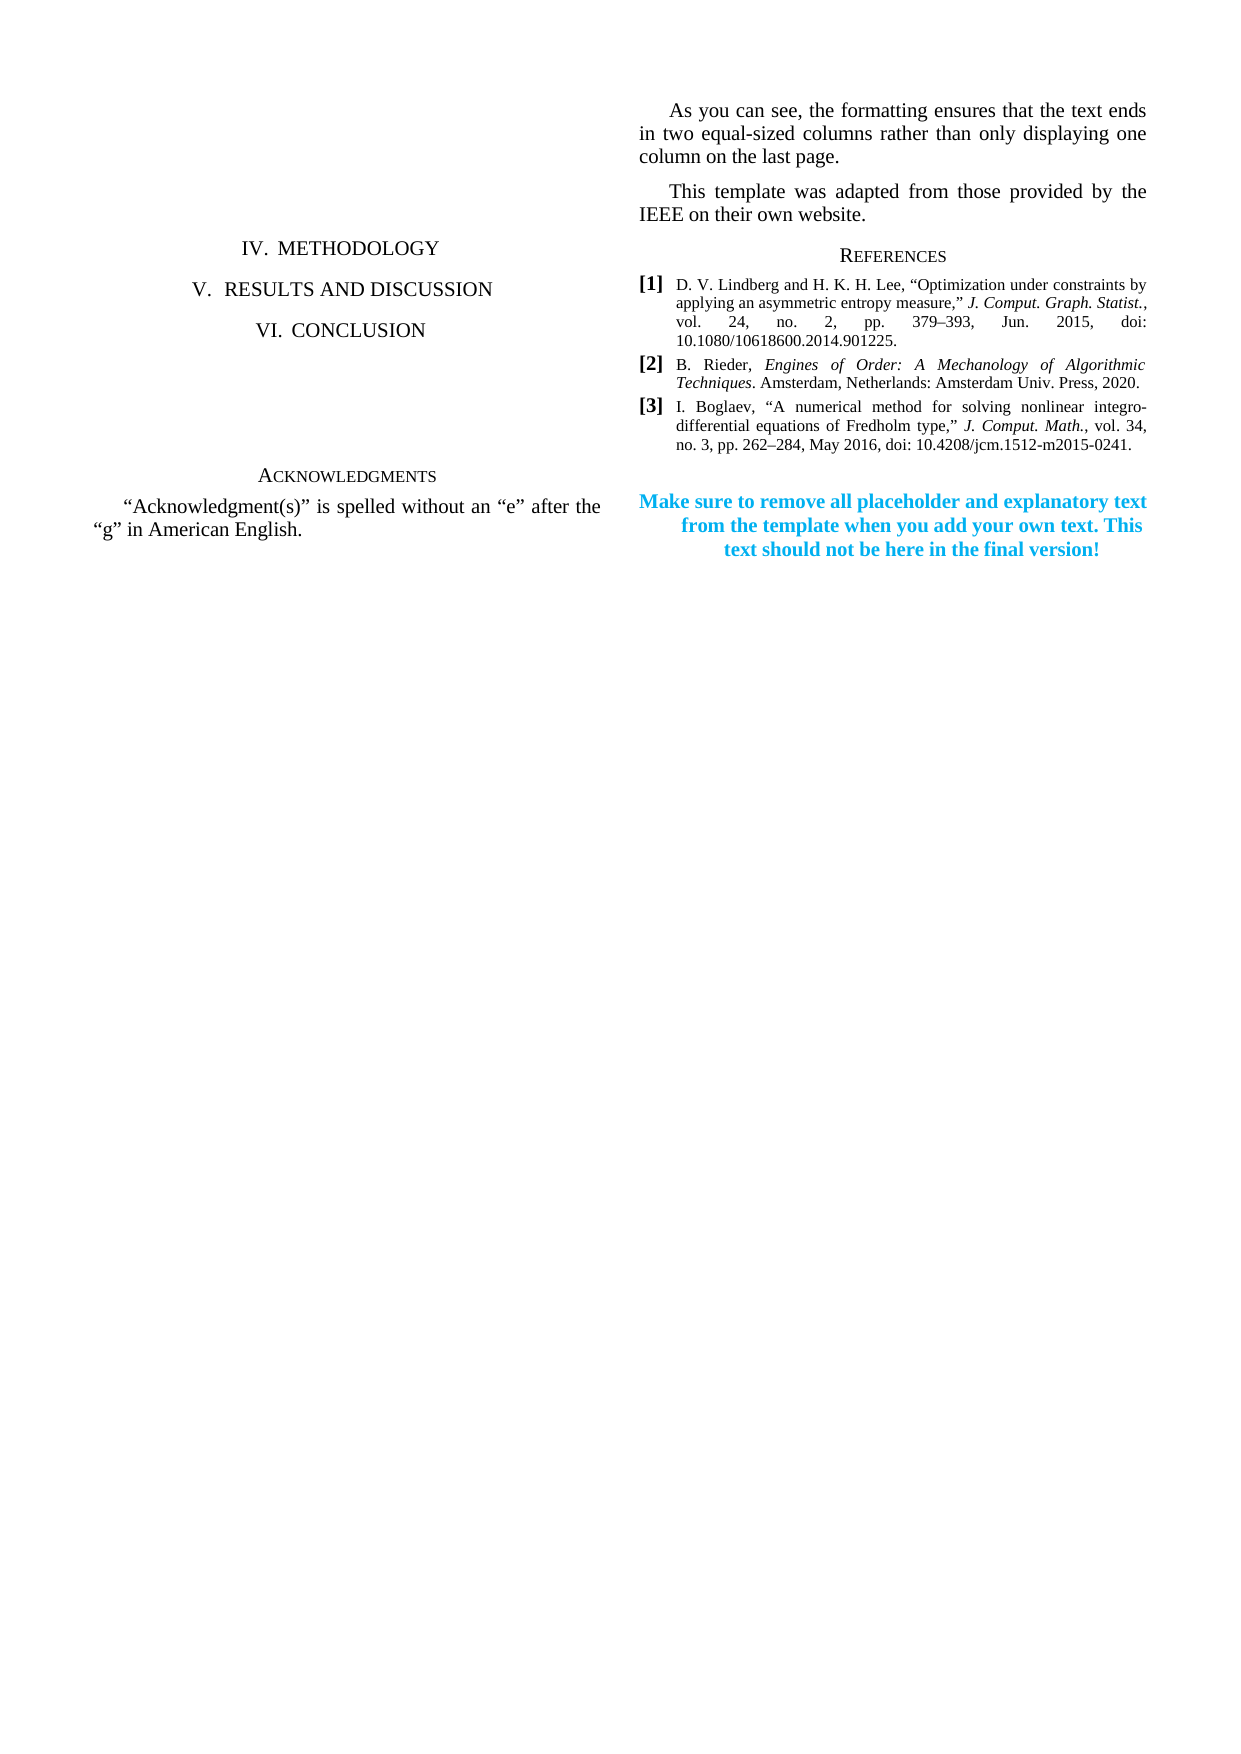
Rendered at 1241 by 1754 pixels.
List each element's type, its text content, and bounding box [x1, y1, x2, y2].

text As you can see, the formatting ensures that the text ends in two equal-sized columns rather than only displaying one column on the last page. [639, 99, 1147, 168]
text Make sure to remove all placeholder and explanatory text from the template when you add your own text. This text should not be here in the final version! [639, 489, 1147, 561]
subtitle Acknowledgments [93, 463, 601, 487]
subtitle CONCLUSION [93, 317, 601, 342]
text This template was adapted from those provided by the IEEE on their own website. [639, 180, 1147, 226]
list I. Boglaev, “A numerical method for solving nonlinear integro-differential equations of Fredholm type,” J. Comput. Math., vol. 34, no. 3, pp. 262–284, May 2016, doi: 10.4208/jcm.1512-m2015-0241. [639, 398, 1147, 454]
subtitle References [639, 243, 1147, 267]
text “Acknowledgment(s)” is spelled without an “e” after the “g” in American English. [93, 495, 601, 541]
subtitle RESULTS AND DISCUSSION [93, 277, 601, 301]
list D. V. Lindberg and H. K. H. Lee, “Optimization under constraints by applying an asymmetric entropy measure,” J. Comput. Graph. Statist., vol. 24, no. 2, pp. 379–393, Jun. 2015, doi: 10.1080/10618600.2014.901225. [639, 275, 1147, 350]
list B. Rieder, Engines of Order: A Mechanology of Algorithmic Techniques. Amsterdam, Netherlands: Amsterdam Univ. Press, 2020. [639, 355, 1147, 393]
subtitle METHODOLOGY [93, 236, 601, 260]
